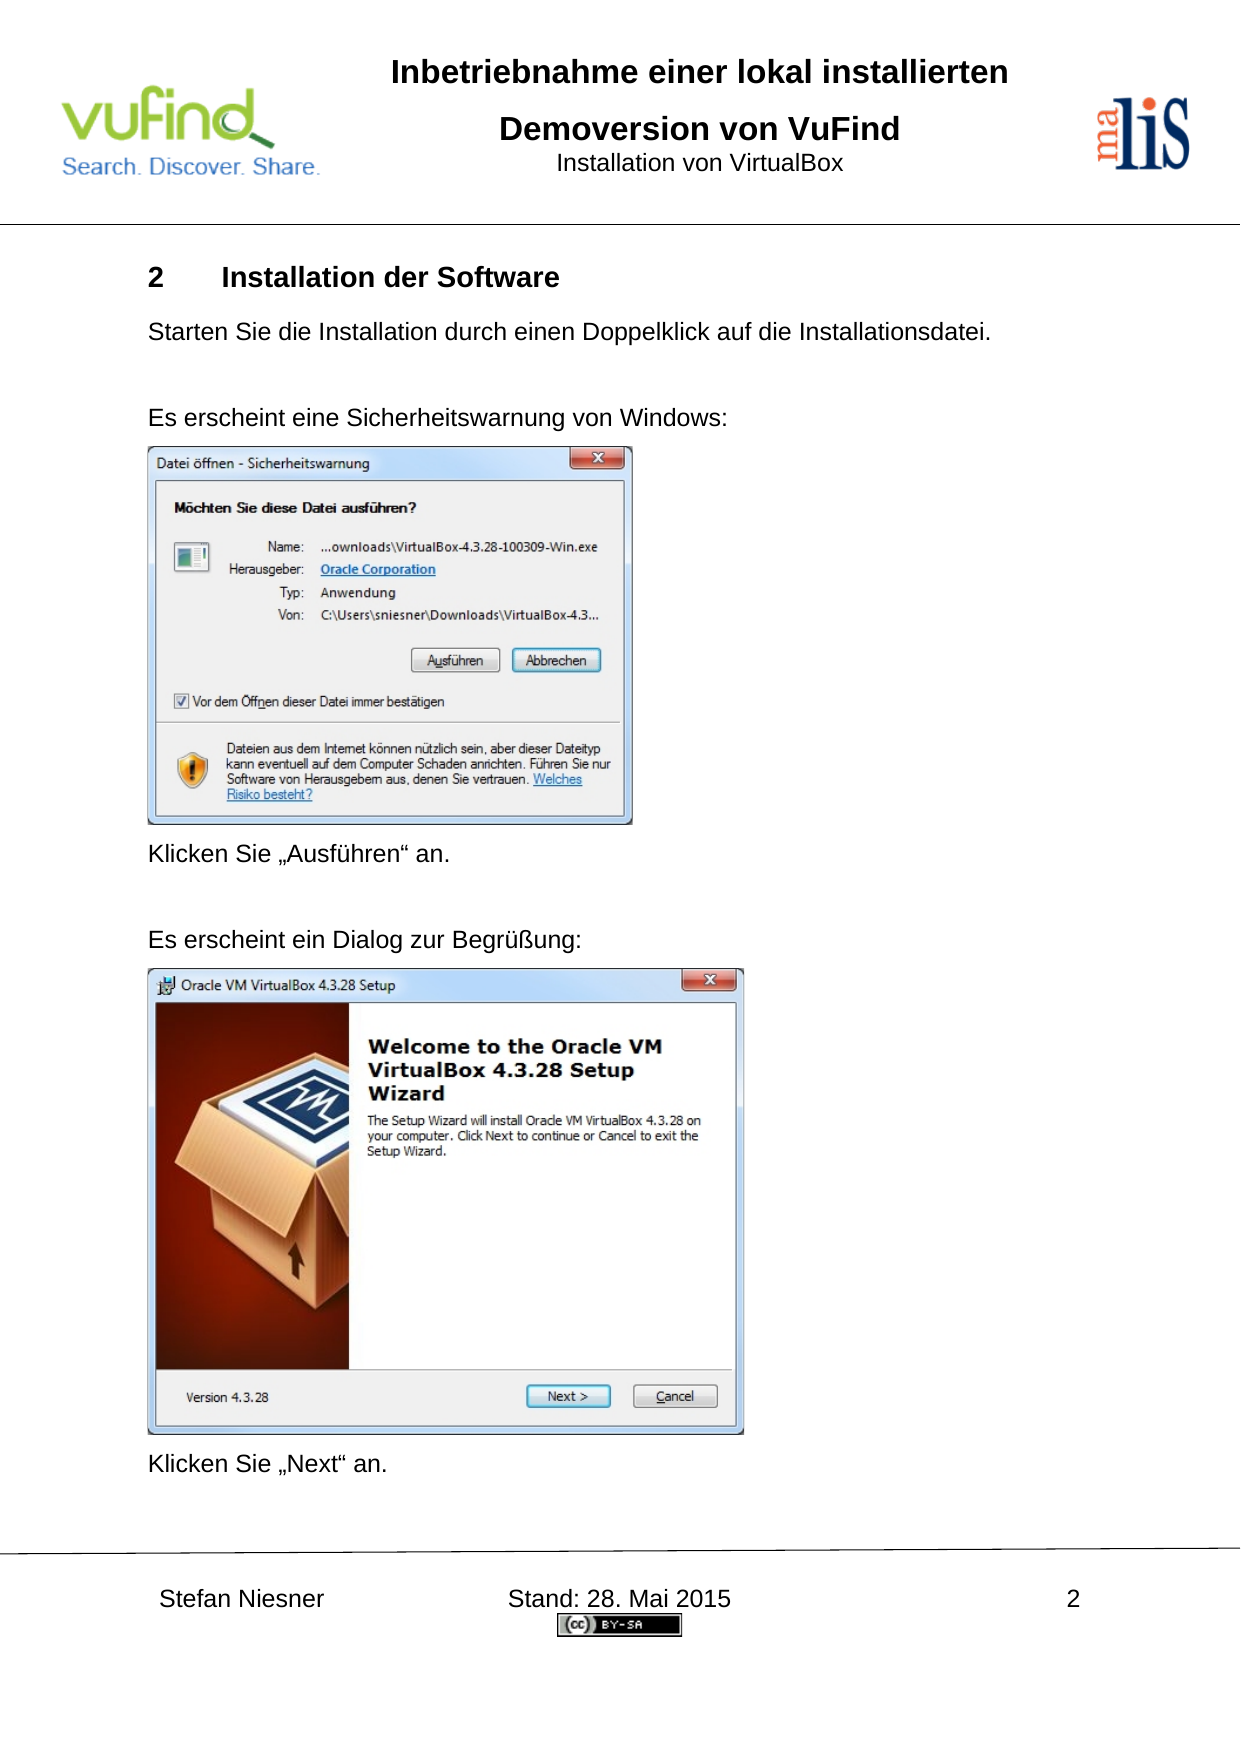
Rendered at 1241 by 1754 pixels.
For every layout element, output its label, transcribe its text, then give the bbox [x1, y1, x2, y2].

text Es erscheint eine Sicherheitswarnung von Windows: [148, 403, 1092, 432]
text Starten Sie die Installation durch einen Doppelklick auf die Installationsdatei. [148, 317, 1092, 346]
picture [557, 1613, 683, 1637]
picture [1092, 81, 1193, 181]
picture [147, 446, 633, 825]
subtitle Installation der Software [148, 261, 1092, 294]
text Klicken Sie „Next“ an. [148, 1449, 1092, 1478]
picture [147, 968, 745, 1435]
text Klicken Sie „Ausführen“ an. [148, 839, 1092, 867]
picture [59, 81, 325, 183]
text Es erscheint ein Dialog zur Begrüßung: [148, 925, 1092, 954]
